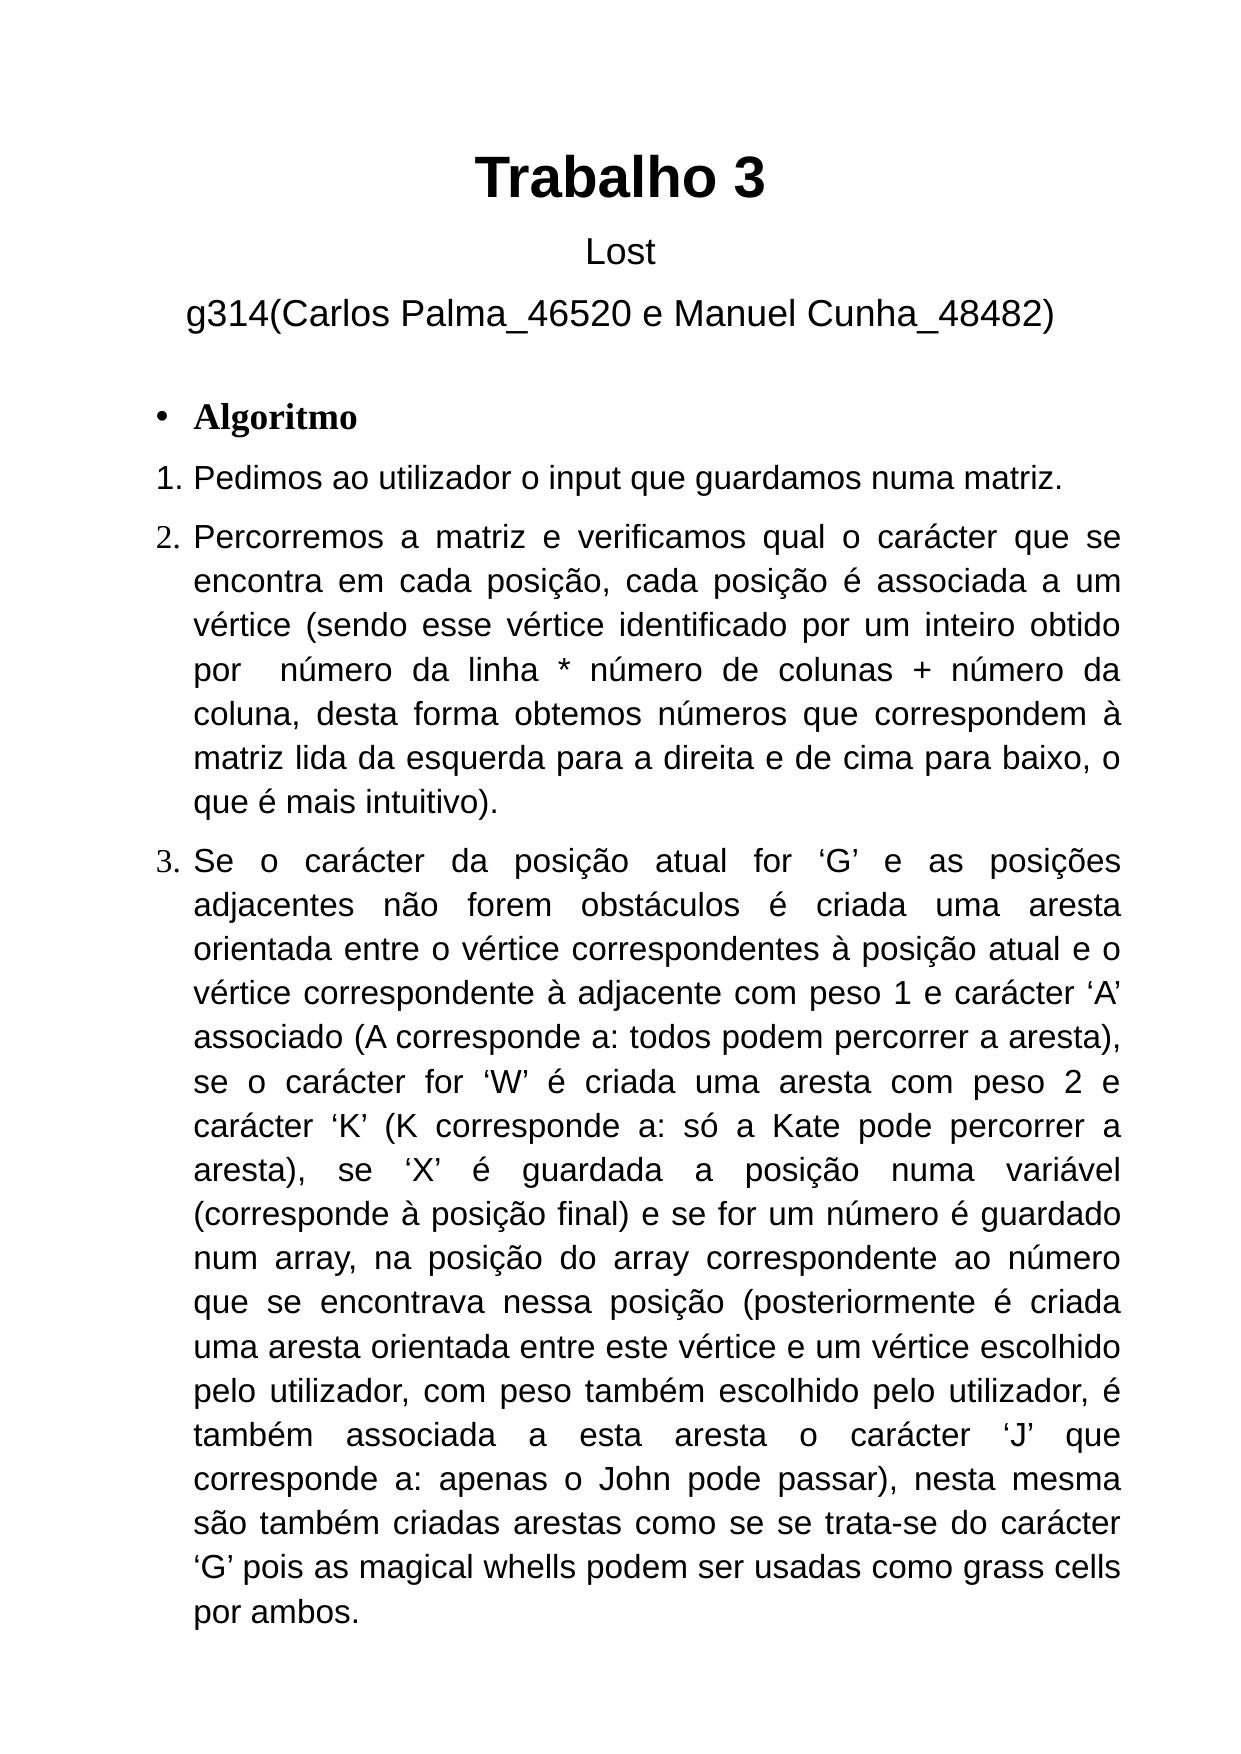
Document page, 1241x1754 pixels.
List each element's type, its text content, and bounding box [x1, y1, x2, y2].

subtitle g314(Carlos Palma_46520 e Manuel Cunha_48482) [118, 291, 1122, 334]
list Algoritmo [156, 394, 1122, 437]
subtitle Lost [118, 229, 1122, 272]
title Trabalho 3 [118, 143, 1122, 210]
list Se o carácter da posição atual for ‘G’ e as posições adjacentes não forem obstáculos é criada uma aresta orientada entre o vértice correspondentes à posição atual e o vértice correspondente à adjacente com peso 1 e carácter ‘A’ associado (A corresponde a: todos podem percorrer a aresta), se o carácter for ‘W’ é criada uma aresta com peso 2 e carácter ‘K’ (K corresponde a: só a Kate pode percorrer a aresta), se ‘X’ é guardada a posição numa variável (corresponde à posição final) e se for um número é guardado num array, na posição do array correspondente ao número que se encontrava nessa posição (posteriormente é criada uma aresta orientada entre este vértice e um vértice escolhido pelo utilizador, com peso também escolhido pelo utilizador, é também associada a esta aresta o carácter ‘J’ que corresponde a: apenas o John pode passar), nesta mesma são também criadas arestas como se se trata-se do carácter ‘G’ pois as magical whells podem ser usadas como grass cells por ambos. [156, 841, 1122, 1630]
list Percorremos a matriz e verificamos qual o carácter que se encontra em cada posição, cada posição é associada a um vértice (sendo esse vértice identificado por um inteiro obtido por número da linha * número de colunas + número da coluna, desta forma obtemos números que correspondem à matriz lida da esquerda para a direita e de cima para baixo, o que é mais intuitivo). [156, 517, 1122, 821]
list Pedimos ao utilizador o input que guardamos numa matriz. [156, 458, 1122, 497]
